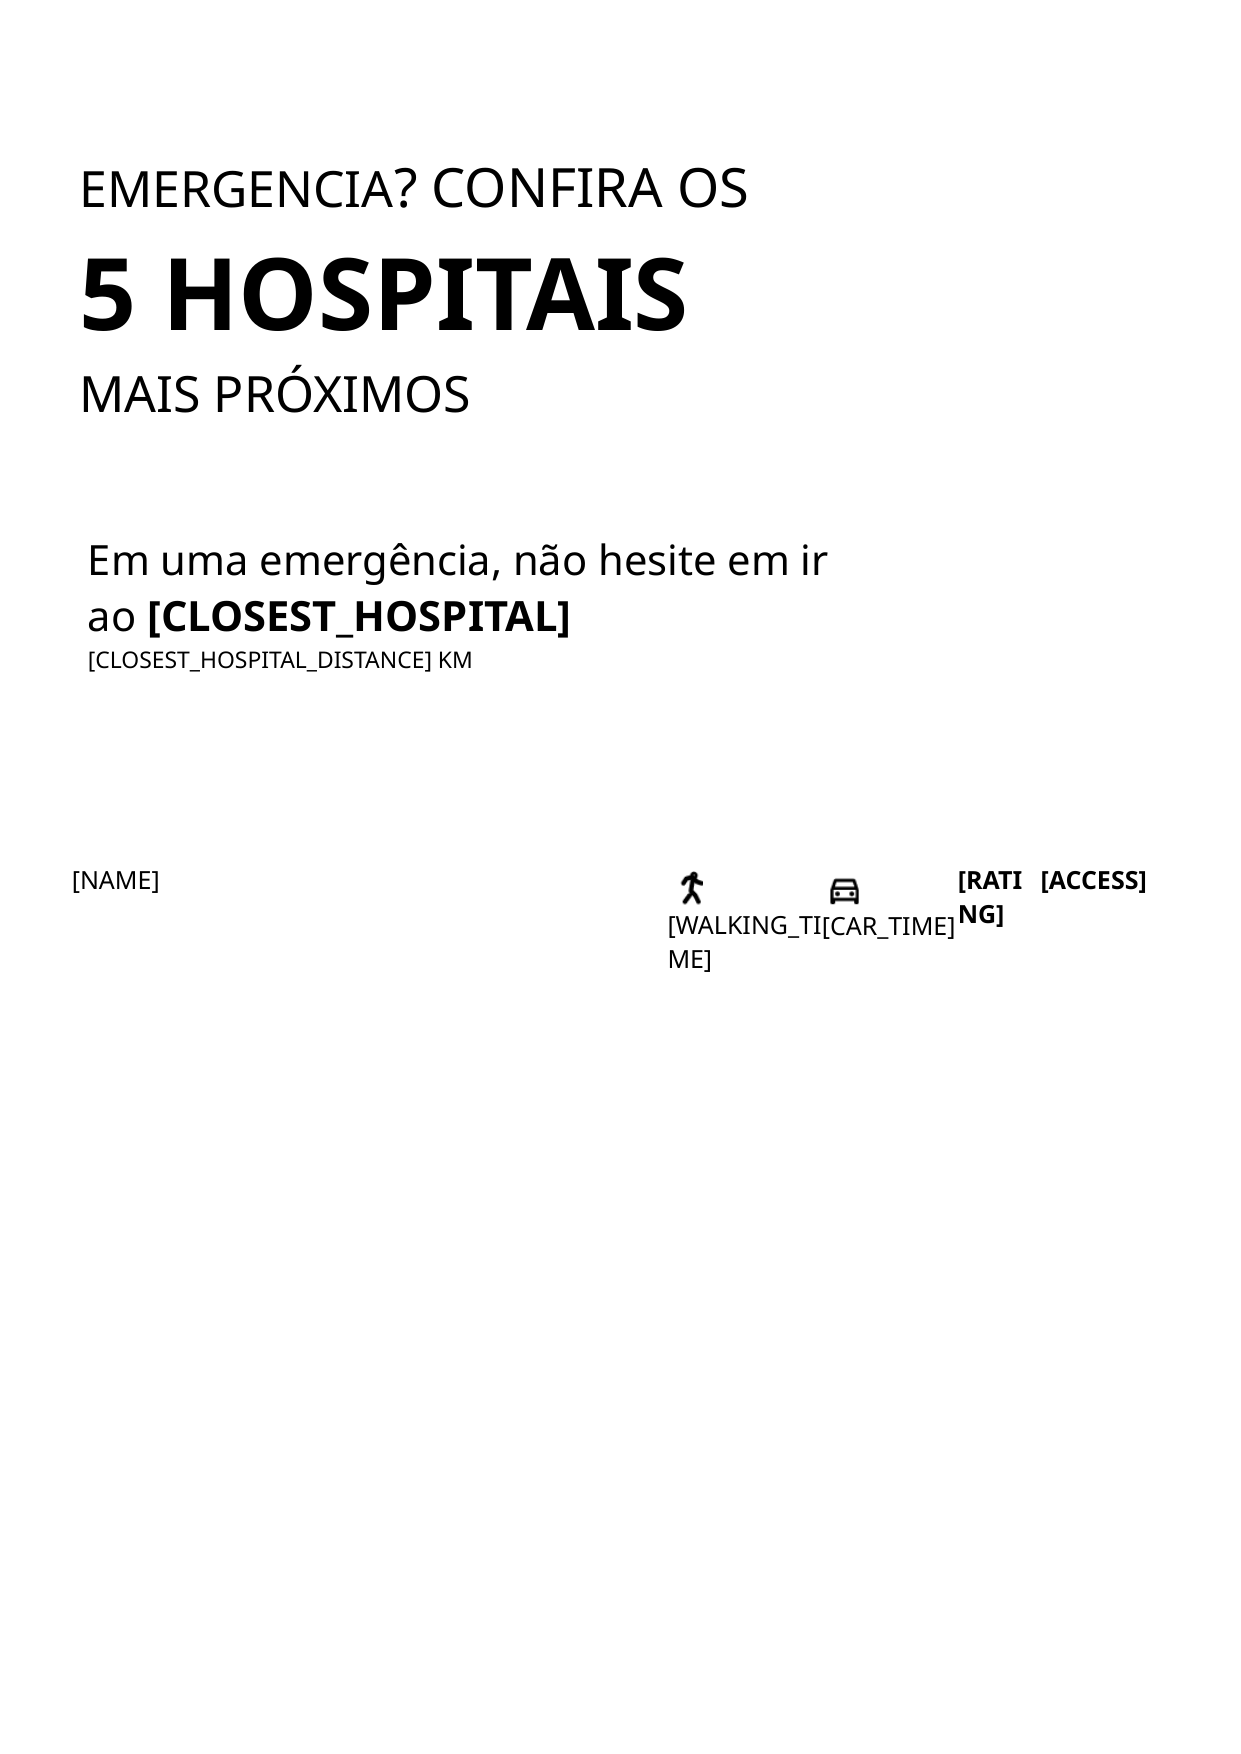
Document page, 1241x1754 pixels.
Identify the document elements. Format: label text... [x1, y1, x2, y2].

picture [667, 871, 703, 908]
text 5 HOSPITAIS [79, 223, 976, 359]
picture [821, 871, 859, 909]
table_header [ACCESS] [1040, 863, 1200, 993]
table_header [CAR_TIME] [822, 863, 958, 993]
text MAIS PRÓXIMOS [79, 359, 976, 424]
table_header [RATING] [958, 863, 1040, 993]
table_header [NAME] [72, 863, 667, 993]
text EMERGENCIA? CONFIRA OS [79, 149, 976, 223]
table_header [WALKING_TIME] [667, 863, 822, 993]
